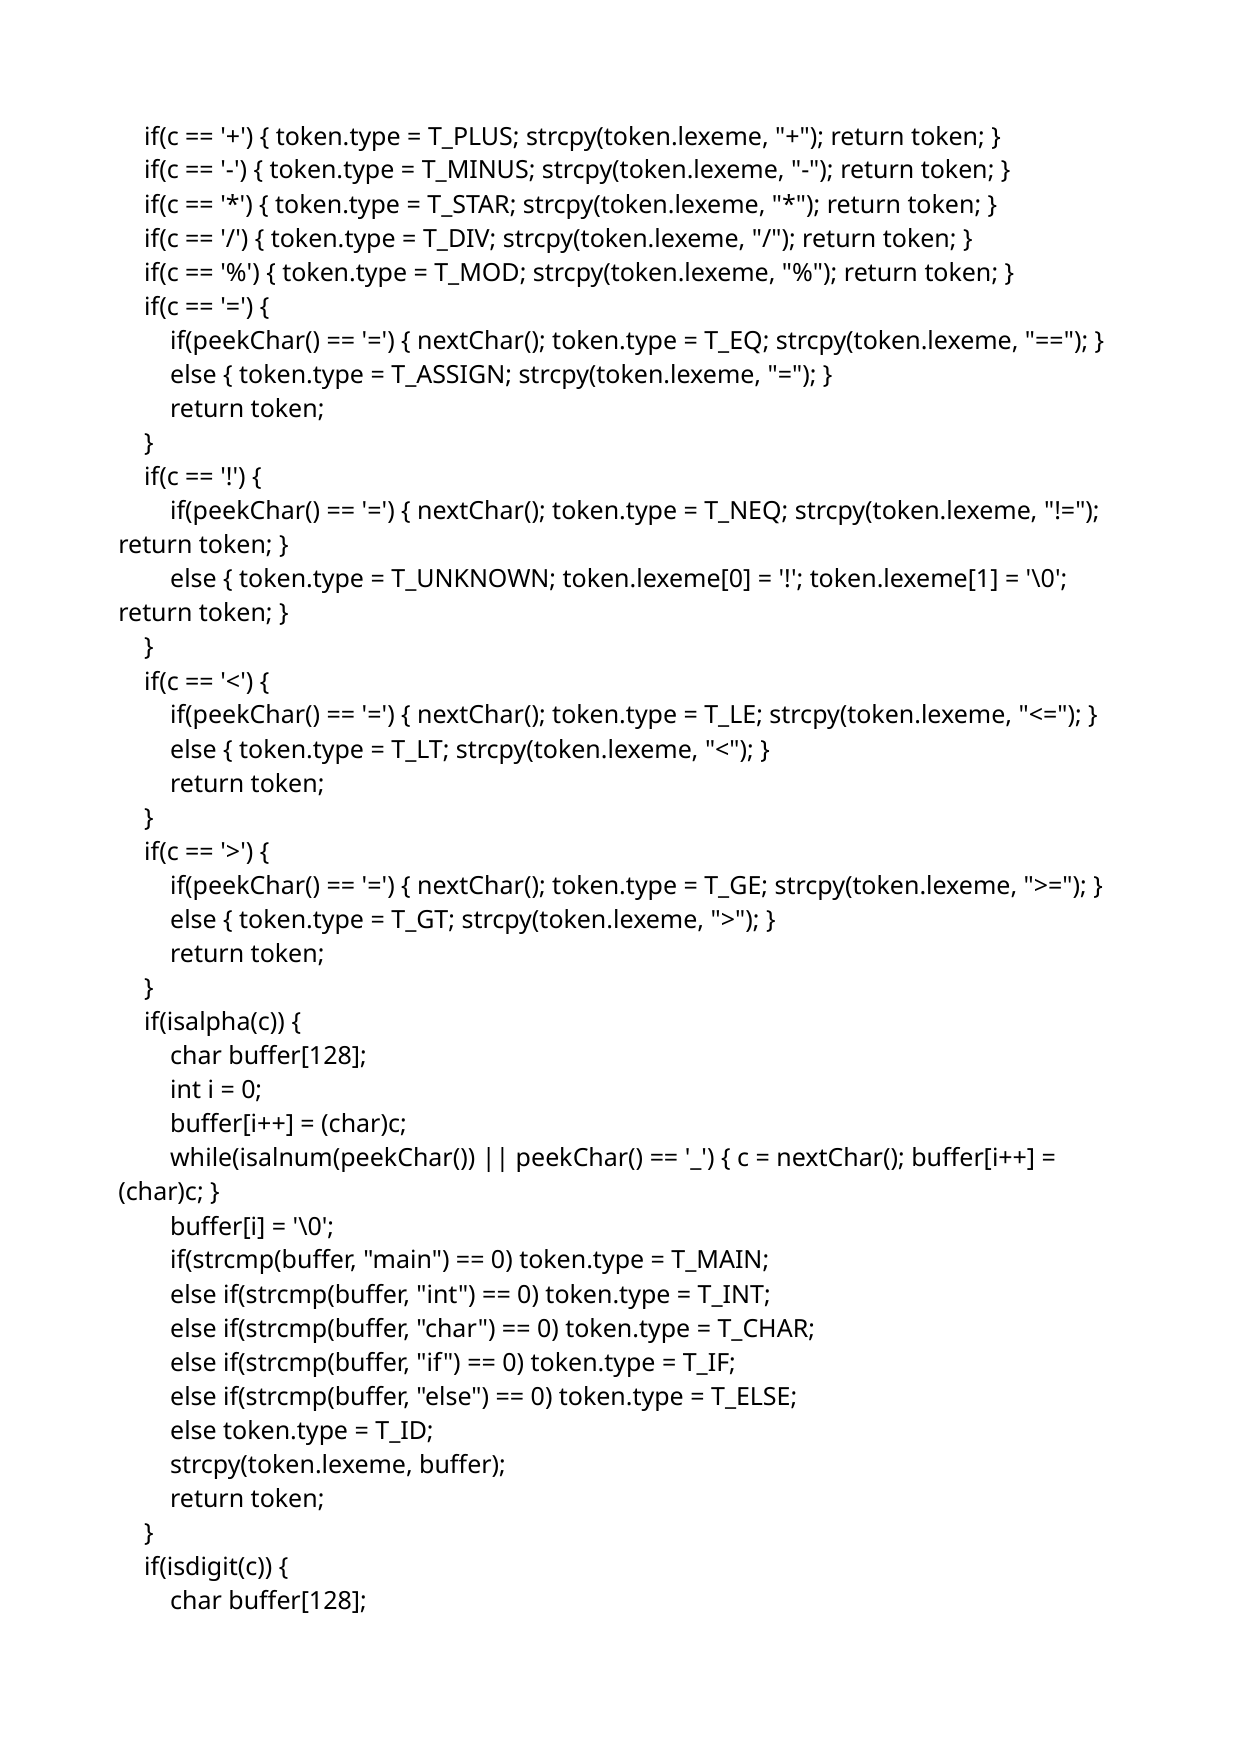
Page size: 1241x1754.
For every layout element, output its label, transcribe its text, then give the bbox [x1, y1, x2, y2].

text } [118, 970, 1122, 1004]
text if(c == '+') { token.type = T_PLUS; strcpy(token.lexeme, "+"); return token; } [118, 118, 1122, 152]
text } [118, 425, 1122, 459]
text return token; [118, 765, 1122, 799]
text char buffer[128]; [118, 1583, 1122, 1617]
text if(c == '-') { token.type = T_MINUS; strcpy(token.lexeme, "-"); return token; } [118, 152, 1122, 186]
text return token; [118, 1481, 1122, 1515]
text if(c == '<') { [118, 663, 1122, 697]
text else if(strcmp(buffer, "char") == 0) token.type = T_CHAR; [118, 1310, 1122, 1344]
text if(c == '*') { token.type = T_STAR; strcpy(token.lexeme, "*"); return token; } [118, 186, 1122, 220]
text if(c == '%') { token.type = T_MOD; strcpy(token.lexeme, "%"); return token; } [118, 254, 1122, 288]
text } [118, 1515, 1122, 1549]
text else { token.type = T_UNKNOWN; token.lexeme[0] = '!'; token.lexeme[1] = '\0'; return token; } [118, 561, 1122, 629]
text buffer[i++] = (char)c; [118, 1106, 1122, 1140]
text else { token.type = T_ASSIGN; strcpy(token.lexeme, "="); } [118, 357, 1122, 391]
text else if(strcmp(buffer, "if") == 0) token.type = T_IF; [118, 1344, 1122, 1378]
text if(isdigit(c)) { [118, 1549, 1122, 1583]
text int i = 0; [118, 1072, 1122, 1106]
text if(isalpha(c)) { [118, 1004, 1122, 1038]
text if(peekChar() == '=') { nextChar(); token.type = T_EQ; strcpy(token.lexeme, "=="); } [118, 322, 1122, 357]
text if(strcmp(buffer, "main") == 0) token.type = T_MAIN; [118, 1242, 1122, 1276]
text } [118, 799, 1122, 833]
text else { token.type = T_LT; strcpy(token.lexeme, "<"); } [118, 731, 1122, 765]
text char buffer[128]; [118, 1038, 1122, 1072]
text return token; [118, 391, 1122, 425]
text } [118, 629, 1122, 663]
text if(c == '/') { token.type = T_DIV; strcpy(token.lexeme, "/"); return token; } [118, 220, 1122, 254]
text if(c == '>') { [118, 833, 1122, 867]
text if(peekChar() == '=') { nextChar(); token.type = T_NEQ; strcpy(token.lexeme, "!="); return token; } [118, 493, 1122, 561]
text else { token.type = T_GT; strcpy(token.lexeme, ">"); } [118, 902, 1122, 936]
text strcpy(token.lexeme, buffer); [118, 1447, 1122, 1481]
text if(peekChar() == '=') { nextChar(); token.type = T_LE; strcpy(token.lexeme, "<="); } [118, 697, 1122, 731]
text if(c == '!') { [118, 459, 1122, 493]
text if(peekChar() == '=') { nextChar(); token.type = T_GE; strcpy(token.lexeme, ">="); } [118, 867, 1122, 902]
text while(isalnum(peekChar()) || peekChar() == '_') { c = nextChar(); buffer[i++] = (char)c; } [118, 1140, 1122, 1208]
text else if(strcmp(buffer, "int") == 0) token.type = T_INT; [118, 1276, 1122, 1310]
text else token.type = T_ID; [118, 1412, 1122, 1447]
text if(c == '=') { [118, 288, 1122, 322]
text else if(strcmp(buffer, "else") == 0) token.type = T_ELSE; [118, 1378, 1122, 1412]
text return token; [118, 936, 1122, 970]
text buffer[i] = '\0'; [118, 1208, 1122, 1242]
